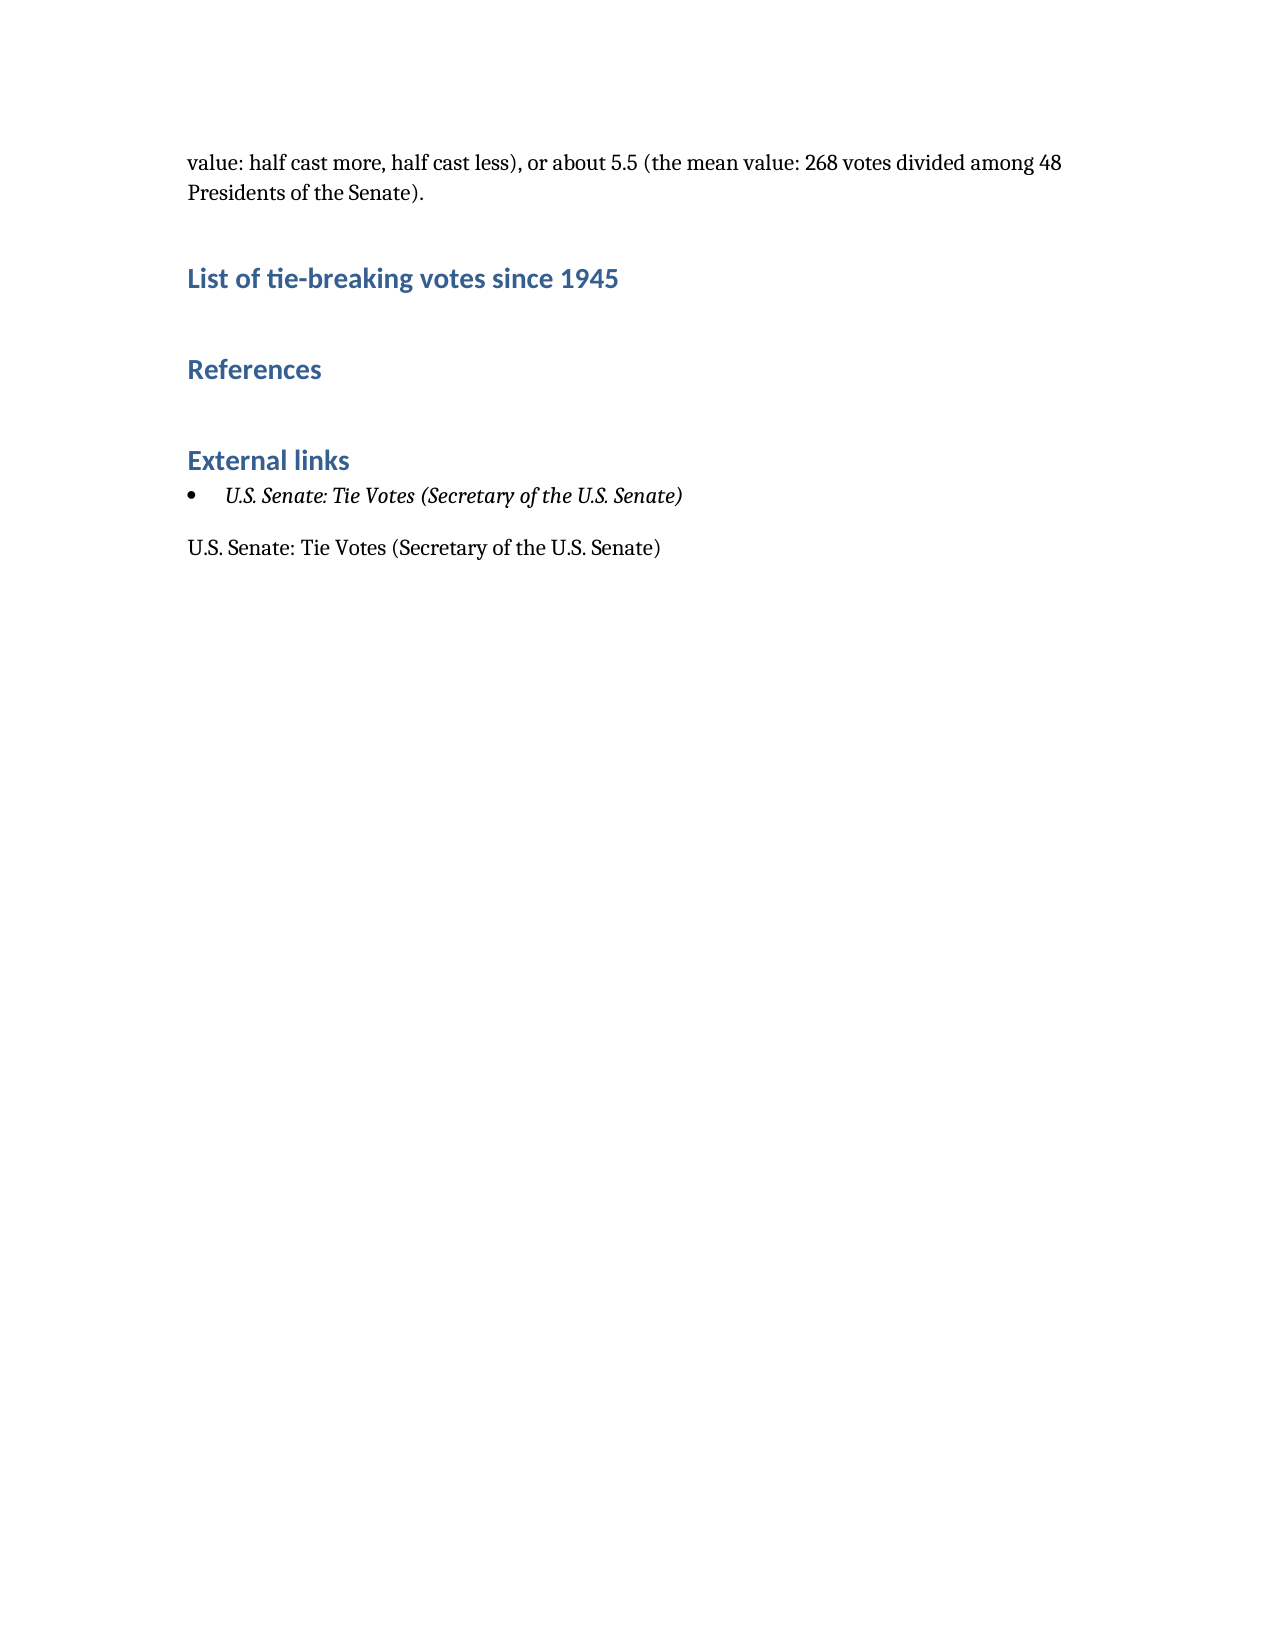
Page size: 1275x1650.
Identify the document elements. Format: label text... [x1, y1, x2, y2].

text value: half cast more, half cast less), or about 5.5 (the mean value: 268 votes divided among 48 Presidents of the Senate). [187, 150, 1087, 207]
subtitle References [187, 351, 1087, 387]
text U.S. Senate: Tie Votes (Secretary of the U.S. Senate) [187, 534, 1087, 561]
subtitle List of tie-breaking votes since 1945 [187, 260, 1087, 296]
subtitle External links [187, 442, 1087, 478]
list U.S. Senate: Tie Votes (Secretary of the U.S. Senate) [187, 483, 1087, 509]
